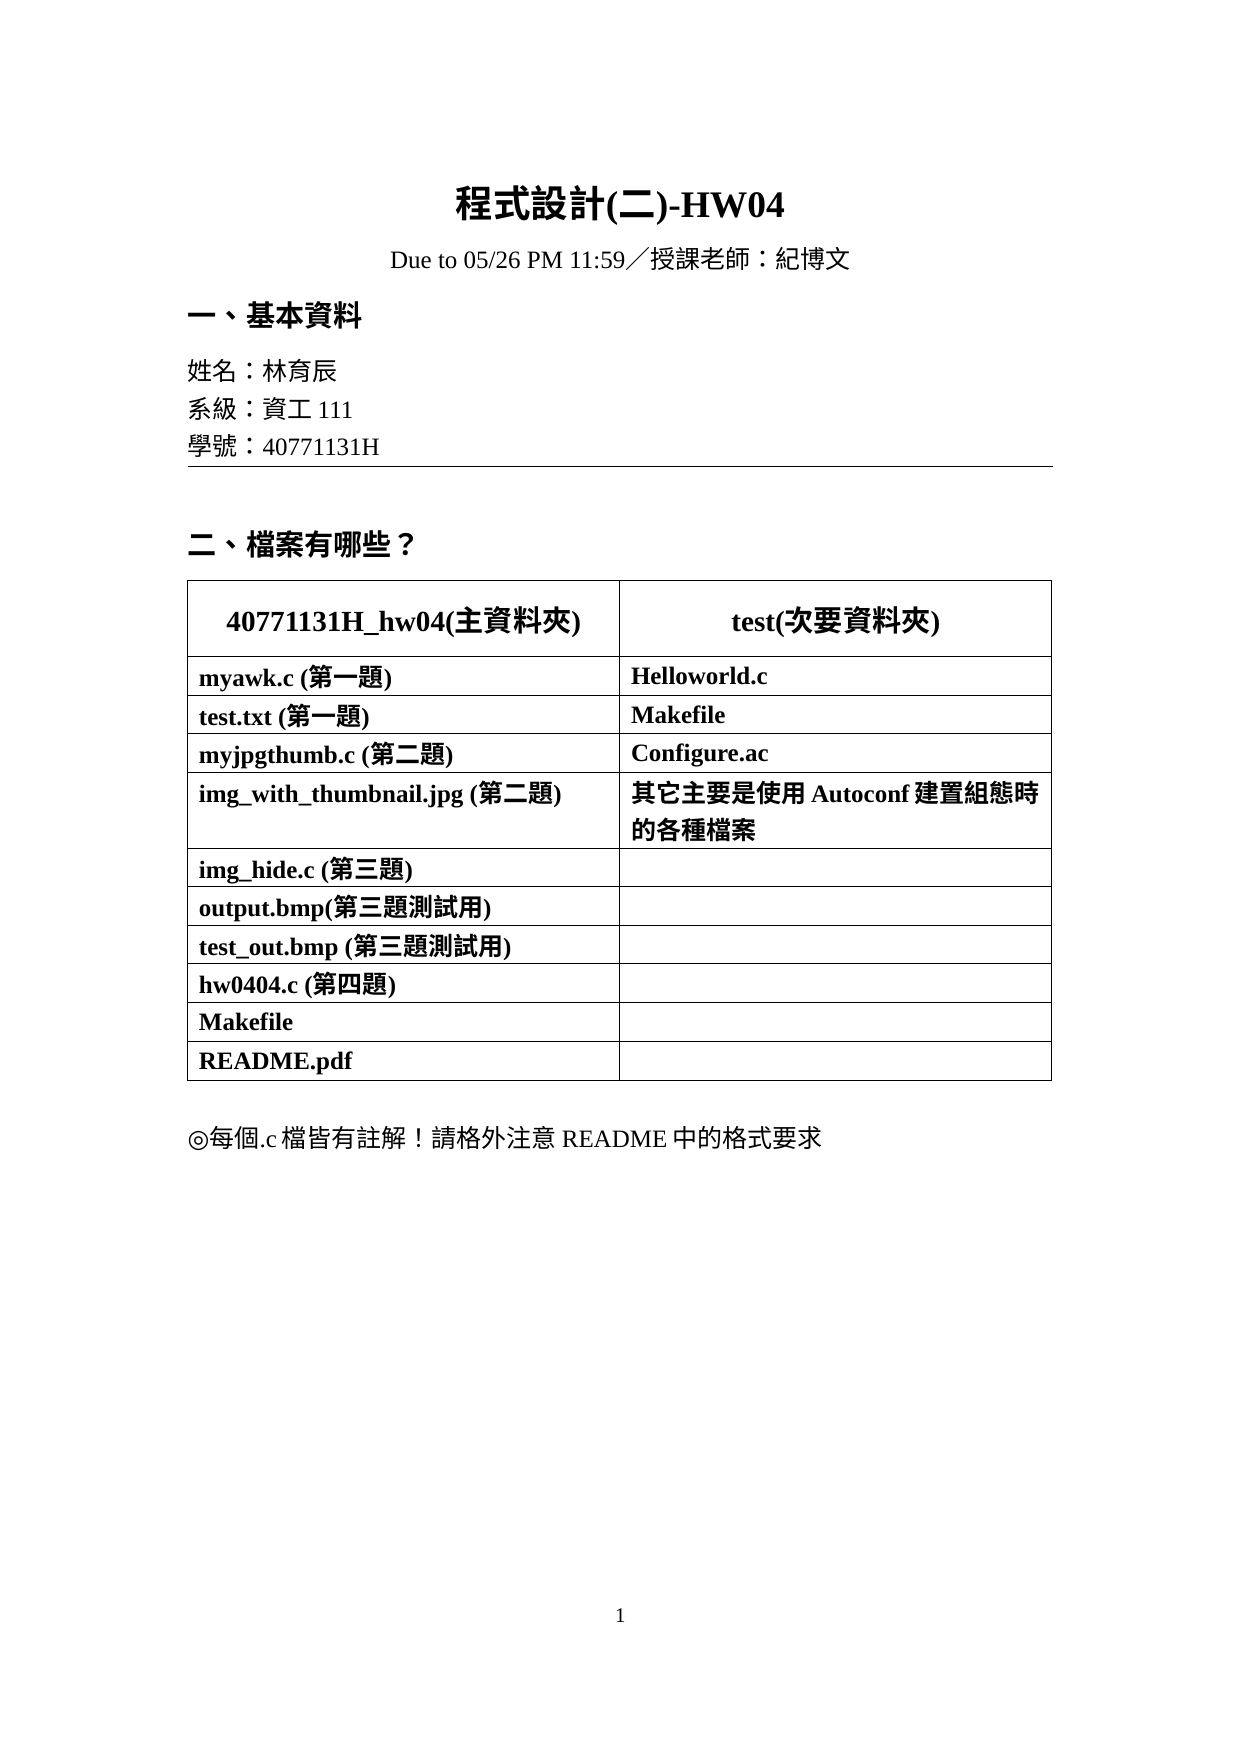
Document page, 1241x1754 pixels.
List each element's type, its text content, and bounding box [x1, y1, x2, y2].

text 程式設計(二)-HW04 [187, 164, 1053, 239]
text 學號：40771131H [187, 426, 1053, 467]
table_cell [620, 964, 1051, 1002]
table_cell [620, 1042, 1051, 1079]
table_cell output.bmp(第三題測試用) [188, 887, 619, 925]
table_cell Makefile [620, 696, 1051, 733]
text 系級：資工111 [187, 389, 1053, 426]
table_cell README.pdf [188, 1042, 619, 1079]
table_cell test.txt (第一題) [188, 696, 619, 733]
table_cell img_with_thumbnail.jpg (第二題) [188, 773, 619, 848]
table_cell [620, 887, 1051, 925]
text 二、檔案有哪些？ [187, 505, 1053, 580]
table_cell img_hide.c (第三題) [188, 849, 619, 886]
table_cell 其它主要是使用Autoconf建置組態時的各種檔案 [620, 773, 1051, 848]
text 一、基本資料 [187, 276, 1053, 351]
table_cell myjpgthumb.c (第二題) [188, 734, 619, 772]
table_cell Makefile [188, 1003, 619, 1041]
table_cell Helloworld.c [620, 657, 1051, 694]
table_cell [620, 849, 1051, 886]
text ◎每個.c檔皆有註解！請格外注意README中的格式要求 [187, 1118, 1053, 1156]
text 姓名：林育辰 [187, 351, 1053, 389]
table_cell [620, 926, 1051, 963]
table_cell hw0404.c (第四題) [188, 964, 619, 1002]
table_cell Configure.ac [620, 734, 1051, 772]
table_header 40771131H_hw04(主資料夾) [188, 581, 619, 656]
text Due to 05/26 PM 11:59／授課老師：紀博文 [187, 239, 1053, 276]
table_header test(次要資料夾) [620, 581, 1051, 656]
table_cell myawk.c (第一題) [188, 657, 619, 694]
table_cell test_out.bmp (第三題測試用) [188, 926, 619, 963]
table_cell [620, 1003, 1051, 1041]
